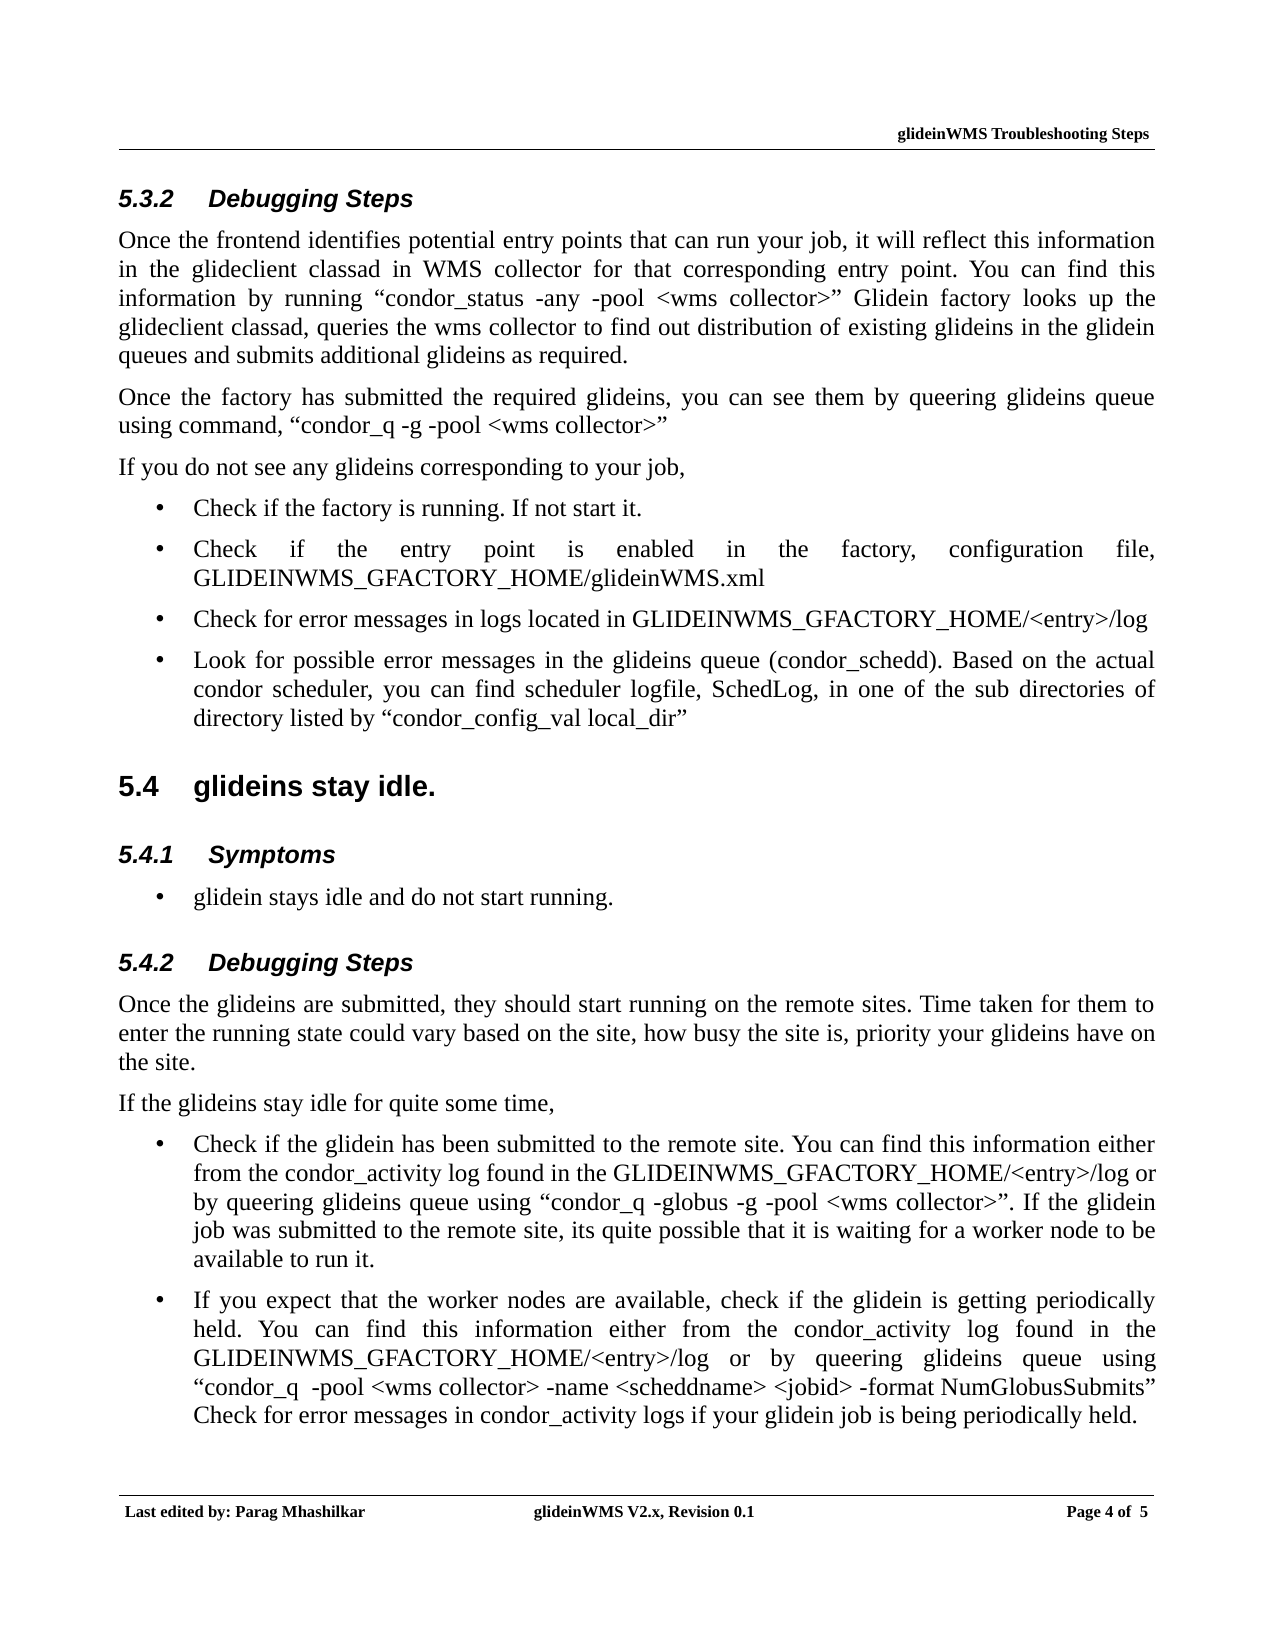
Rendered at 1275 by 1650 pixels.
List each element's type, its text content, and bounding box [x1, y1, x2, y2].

list Check if the entry point is enabled in the factory, configuration file, GLIDEINWMS_GFACTORY_HOME/glideinWMS.xml [156, 534, 1157, 592]
list Check if the factory is running. If not start it. [156, 493, 1157, 522]
list Look for possible error messages in the glideins queue (condor_schedd). Based on the actual condor scheduler, you can find scheduler logfile, SchedLog, in one of the sub directories of directory listed by “condor_config_val local_dir” [156, 646, 1157, 732]
text If the glideins stay idle for quite some time, [118, 1088, 1157, 1117]
list If you expect that the worker nodes are available, check if the glidein is getting periodically held. You can find this information either from the condor_activity log found in the GLIDEINWMS_GFACTORY_HOME/<entry>/log or by queering glideins queue using “condor_q -pool <wms collector> -name <scheddname> <jobid> -format NumGlobusSubmits” Check for error messages in condor_activity logs if your glidein job is being periodically held. [156, 1285, 1157, 1429]
subtitle glideins stay idle. [118, 769, 1157, 803]
subtitle Symptoms [118, 840, 1157, 869]
subtitle Debugging Steps [118, 184, 1157, 213]
text If you do not see any glideins corresponding to your job, [118, 452, 1157, 481]
list Check if the glidein has been submitted to the remote site. You can find this information either from the condor_activity log found in the GLIDEINWMS_GFACTORY_HOME/<entry>/log or by queering glideins queue using “condor_q -globus -g -pool <wms collector>”. If the glidein job was submitted to the remote site, its quite possible that it is waiting for a worker node to be available to run it. [156, 1129, 1157, 1273]
subtitle Debugging Steps [118, 948, 1157, 977]
text Once the frontend identifies potential entry points that can run your job, it will reflect this information in the glideclient classad in WMS collector for that corresponding entry point. You can find this information by running “condor_status -any -pool <wms collector>” Glidein factory looks up the glideclient classad, queries the wms collector to find out distribution of existing glideins in the glidein queues and submits additional glideins as required. [118, 226, 1157, 369]
text Once the factory has submitted the required glideins, you can see them by queering glideins queue using command, “condor_q -g -pool <wms collector>” [118, 382, 1157, 439]
list glidein stays idle and do not start running. [156, 882, 1157, 910]
list Check for error messages in logs located in GLIDEINWMS_GFACTORY_HOME/<entry>/log [156, 604, 1157, 633]
text Once the glideins are submitted, they should start running on the remote sites. Time taken for them to enter the running state could vary based on the site, how busy the site is, priority your glideins have on the site. [118, 989, 1157, 1075]
